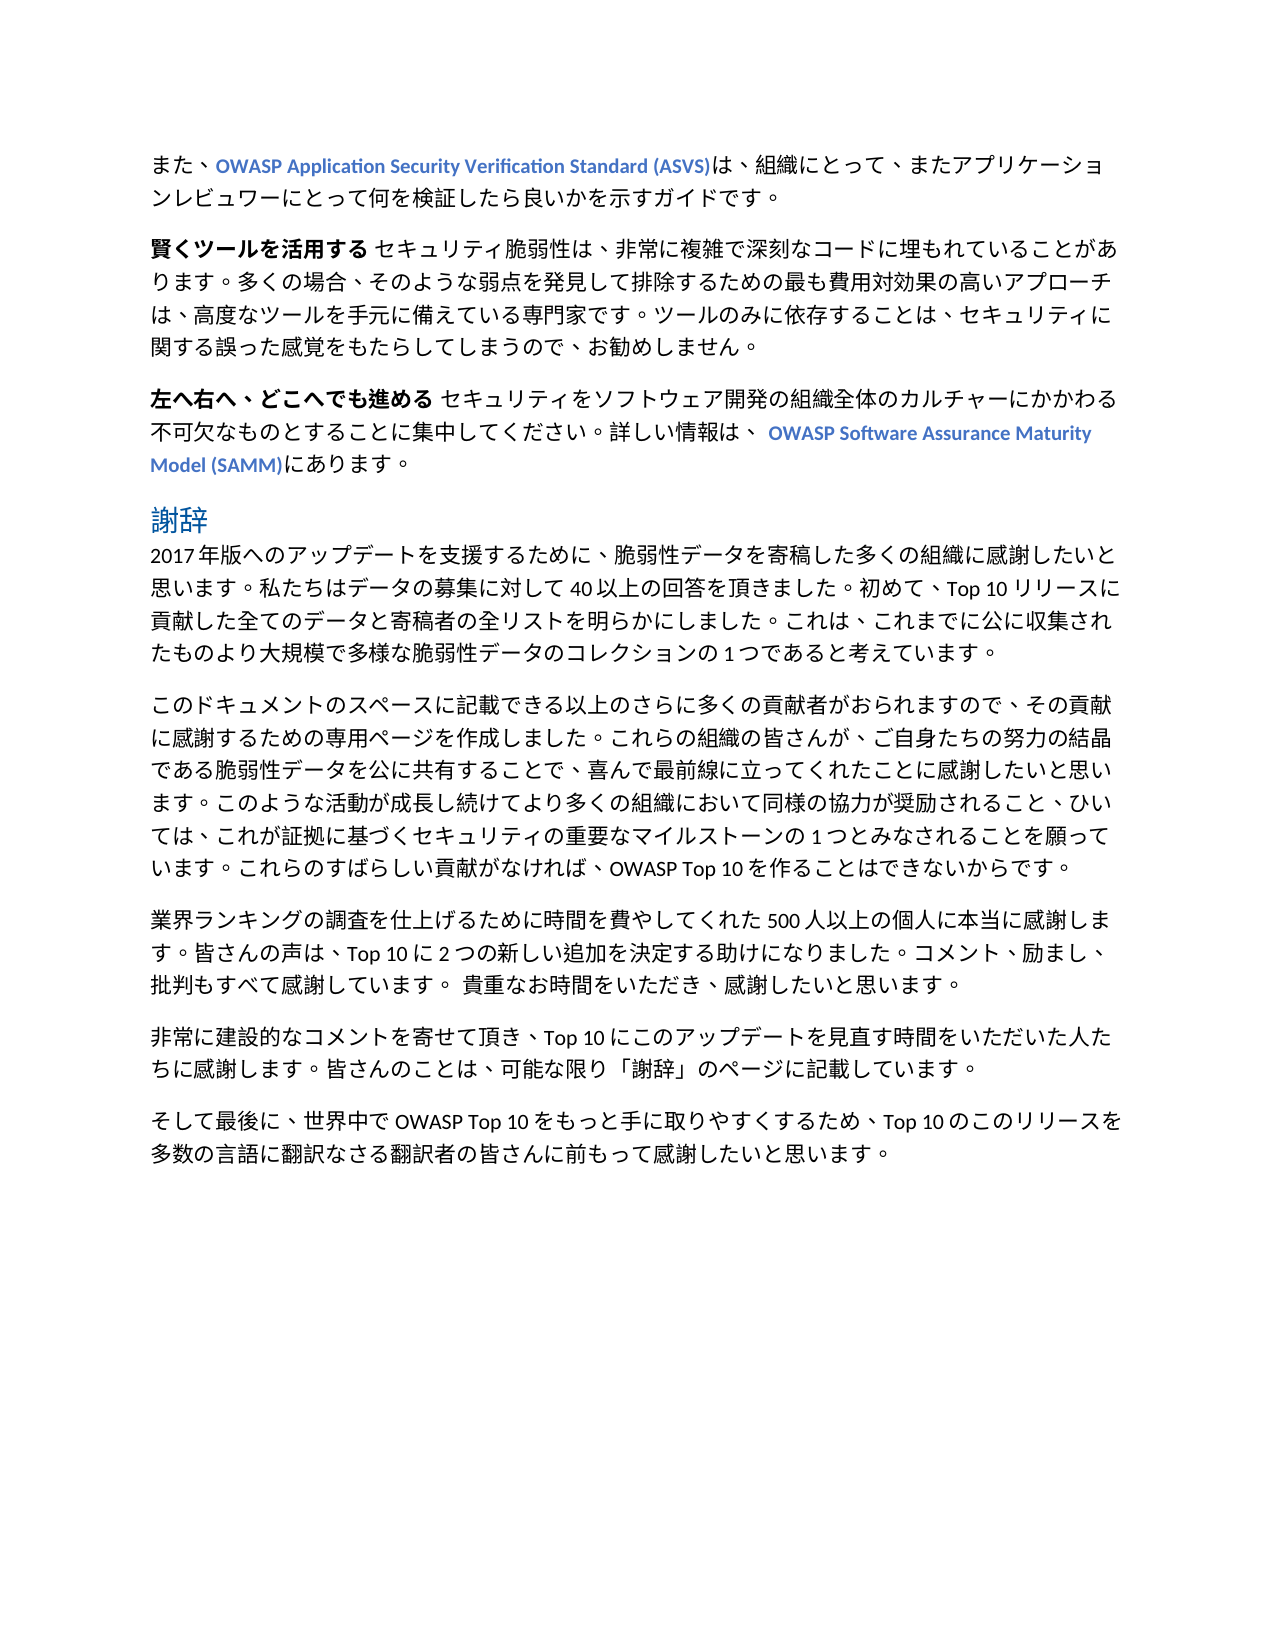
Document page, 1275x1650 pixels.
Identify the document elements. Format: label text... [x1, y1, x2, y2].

text 業界ランキングの調査を仕上げるために時間を費やしてくれた500人以上の個人に本当に感謝します。皆さんの声は、Top 10に2つの新しい追加を決定する助けになりました。コメント、励まし、批判もすべて感謝しています。 貴重なお時間をいただき、感謝したいと思います。 [150, 905, 1125, 1000]
text 非常に建設的なコメントを寄せて頂き、Top 10にこのアップデートを見直す時間をいただいた人たちに感謝します。皆さんのことは、可能な限り「謝辞」のページに記載しています。 [150, 1022, 1125, 1084]
subtitle 謝辞 [150, 501, 1125, 540]
text 左へ右へ、どこへでも進める セキュリティをソフトウェア開発の組織全体のカルチャーにかかわる不可欠なものとすることに集中してください。詳しい情報は、 OWASP Software Assurance Maturity Model (SAMM)にあります。 [150, 384, 1125, 479]
text このドキュメントのスペースに記載できる以上のさらに多くの貢献者がおられますので、その貢献に感謝するための専用ページを作成しました。これらの組織の皆さんが、ご自身たちの努力の結晶である脆弱性データを公に共有することで、喜んで最前線に立ってくれたことに感謝したいと思います。このような活動が成長し続けてより多くの組織において同様の協力が奨励されること、ひいては、これが証拠に基づくセキュリティの重要なマイルストーンの1つとみなされることを願っています。これらのすばらしい貢献がなければ、OWASP Top 10を作ることはできないからです。 [150, 690, 1125, 883]
text そして最後に、世界中でOWASP Top 10をもっと手に取りやすくするため、Top 10のこのリリースを多数の言語に翻訳なさる翻訳者の皆さんに前もって感謝したいと思います。 [150, 1106, 1125, 1168]
text また、OWASP Application Security Verification Standard (ASVS)は、組織にとって、またアプリケーションレビュワーにとって何を検証したら良いかを示すガイドです。 [150, 150, 1125, 212]
text 賢くツールを活用する セキュリティ脆弱性は、非常に複雑で深刻なコードに埋もれていることがあります。多くの場合、そのような弱点を発見して排除するための最も費用対効果の高いアプローチは、高度なツールを手元に備えている専門家です。ツールのみに依存することは、セキュリティに関する誤った感覚をもたらしてしまうので、お勧めしません。 [150, 234, 1125, 362]
text 2017年版へのアップデートを支援するために、脆弱性データを寄稿した多くの組織に感謝したいと思います。私たちはデータの募集に対して40以上の回答を頂きました。初めて、Top 10リリースに貢献した全てのデータと寄稿者の全リストを明らかにしました。これは、これまでに公に収集されたものより大規模で多様な脆弱性データのコレクションの1つであると考えています。 [150, 540, 1125, 668]
